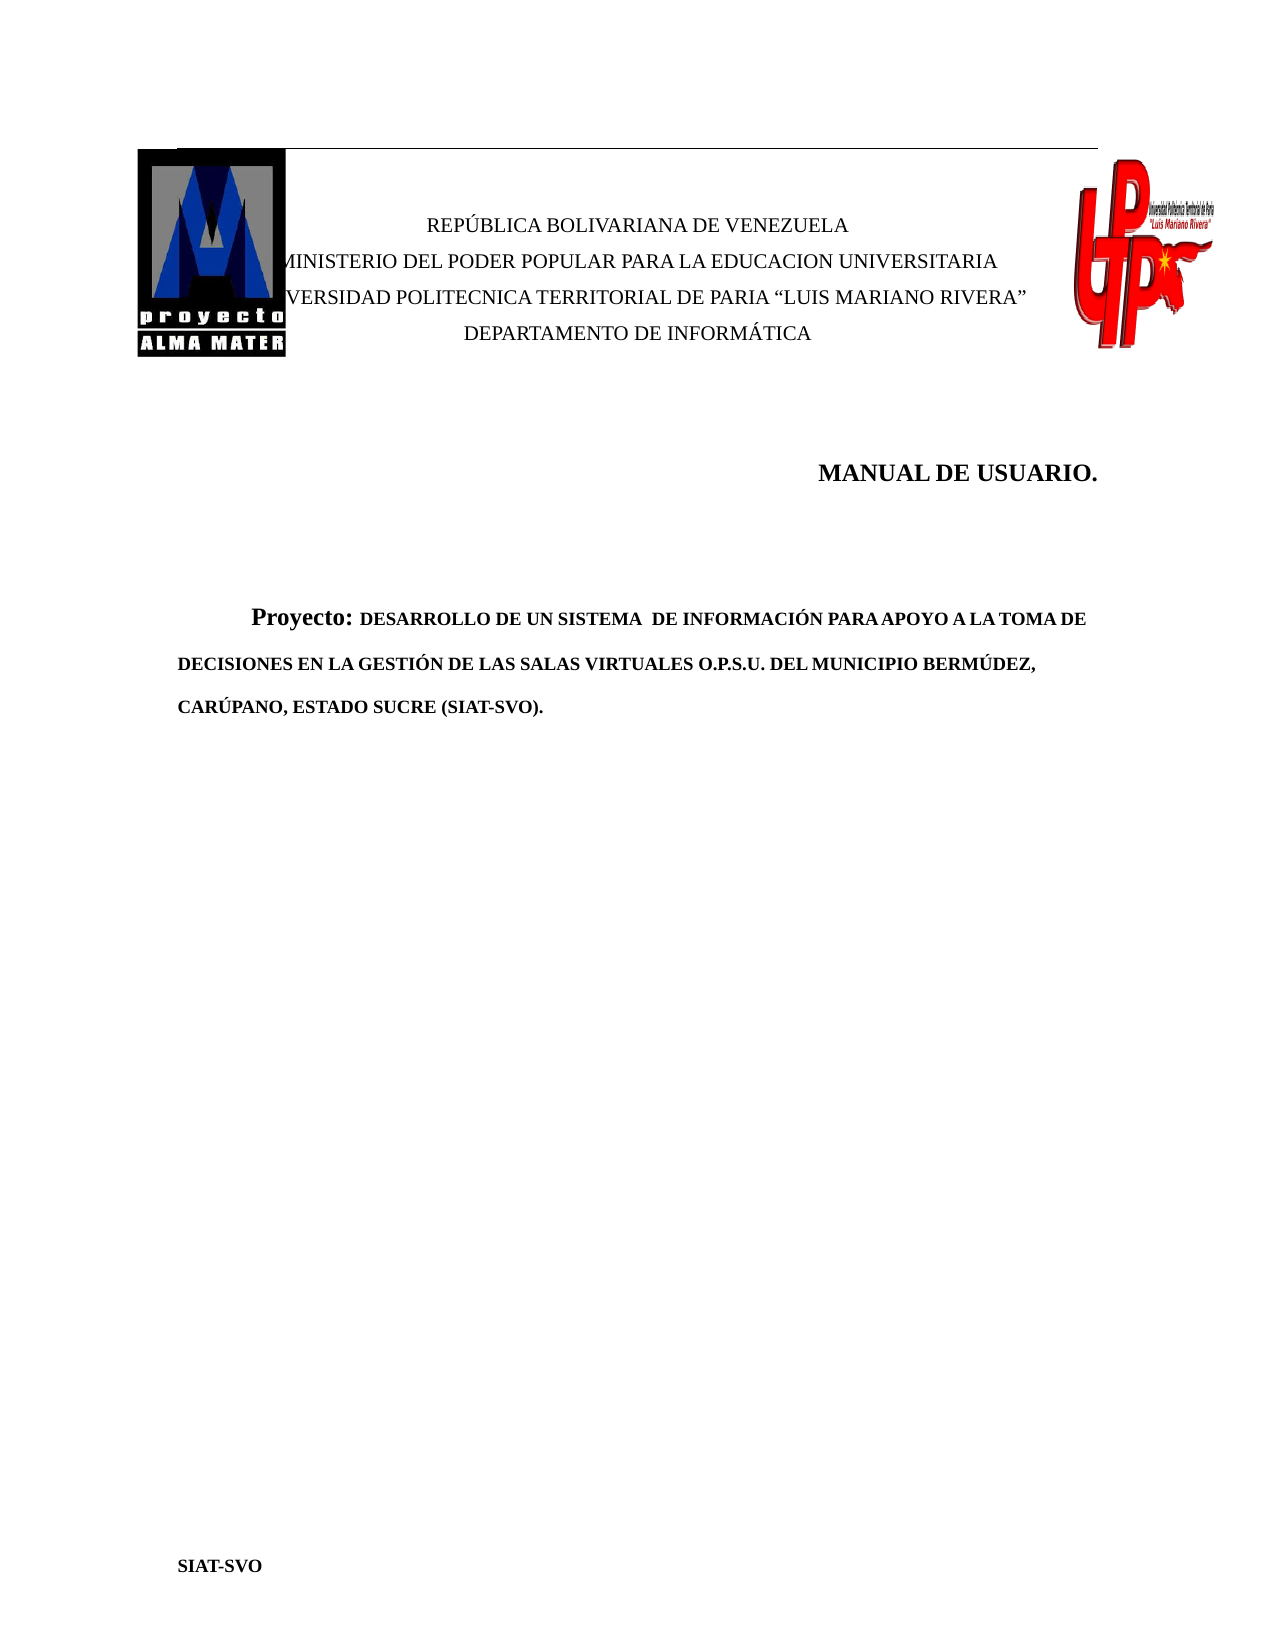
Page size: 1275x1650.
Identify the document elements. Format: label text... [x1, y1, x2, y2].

text REPÚBLICA BOLIVARIANA DE VENEZUELA [286, 149, 1071, 184]
text UNIVERSIDAD POLITECNICA TERRITORIAL DE PARIA “LUIS MARIANO RIVERA” [286, 220, 1071, 256]
text DEPARTAMENTO DE INFORMÁTICA [286, 256, 1071, 345]
text MINISTERIO DEL PODER POPULAR PARA LA EDUCACION UNIVERSITARIA [286, 184, 1071, 220]
picture [137, 149, 286, 357]
text MANUAL DE USUARIO. [177, 458, 1098, 487]
text Proyecto: DESARROLLO DE UN SISTEMA DE INFORMACIÓN PARA APOYO A LA TOMA DE DECISIONES EN LA GESTIÓN DE LAS SALAS VIRTUALES O.P.S.U. DEL MUNICIPIO BERMÚDEZ, CARÚPANO, ESTADO SUCRE (SIAT-SVO). [177, 602, 1098, 717]
picture [1071, 149, 1220, 357]
